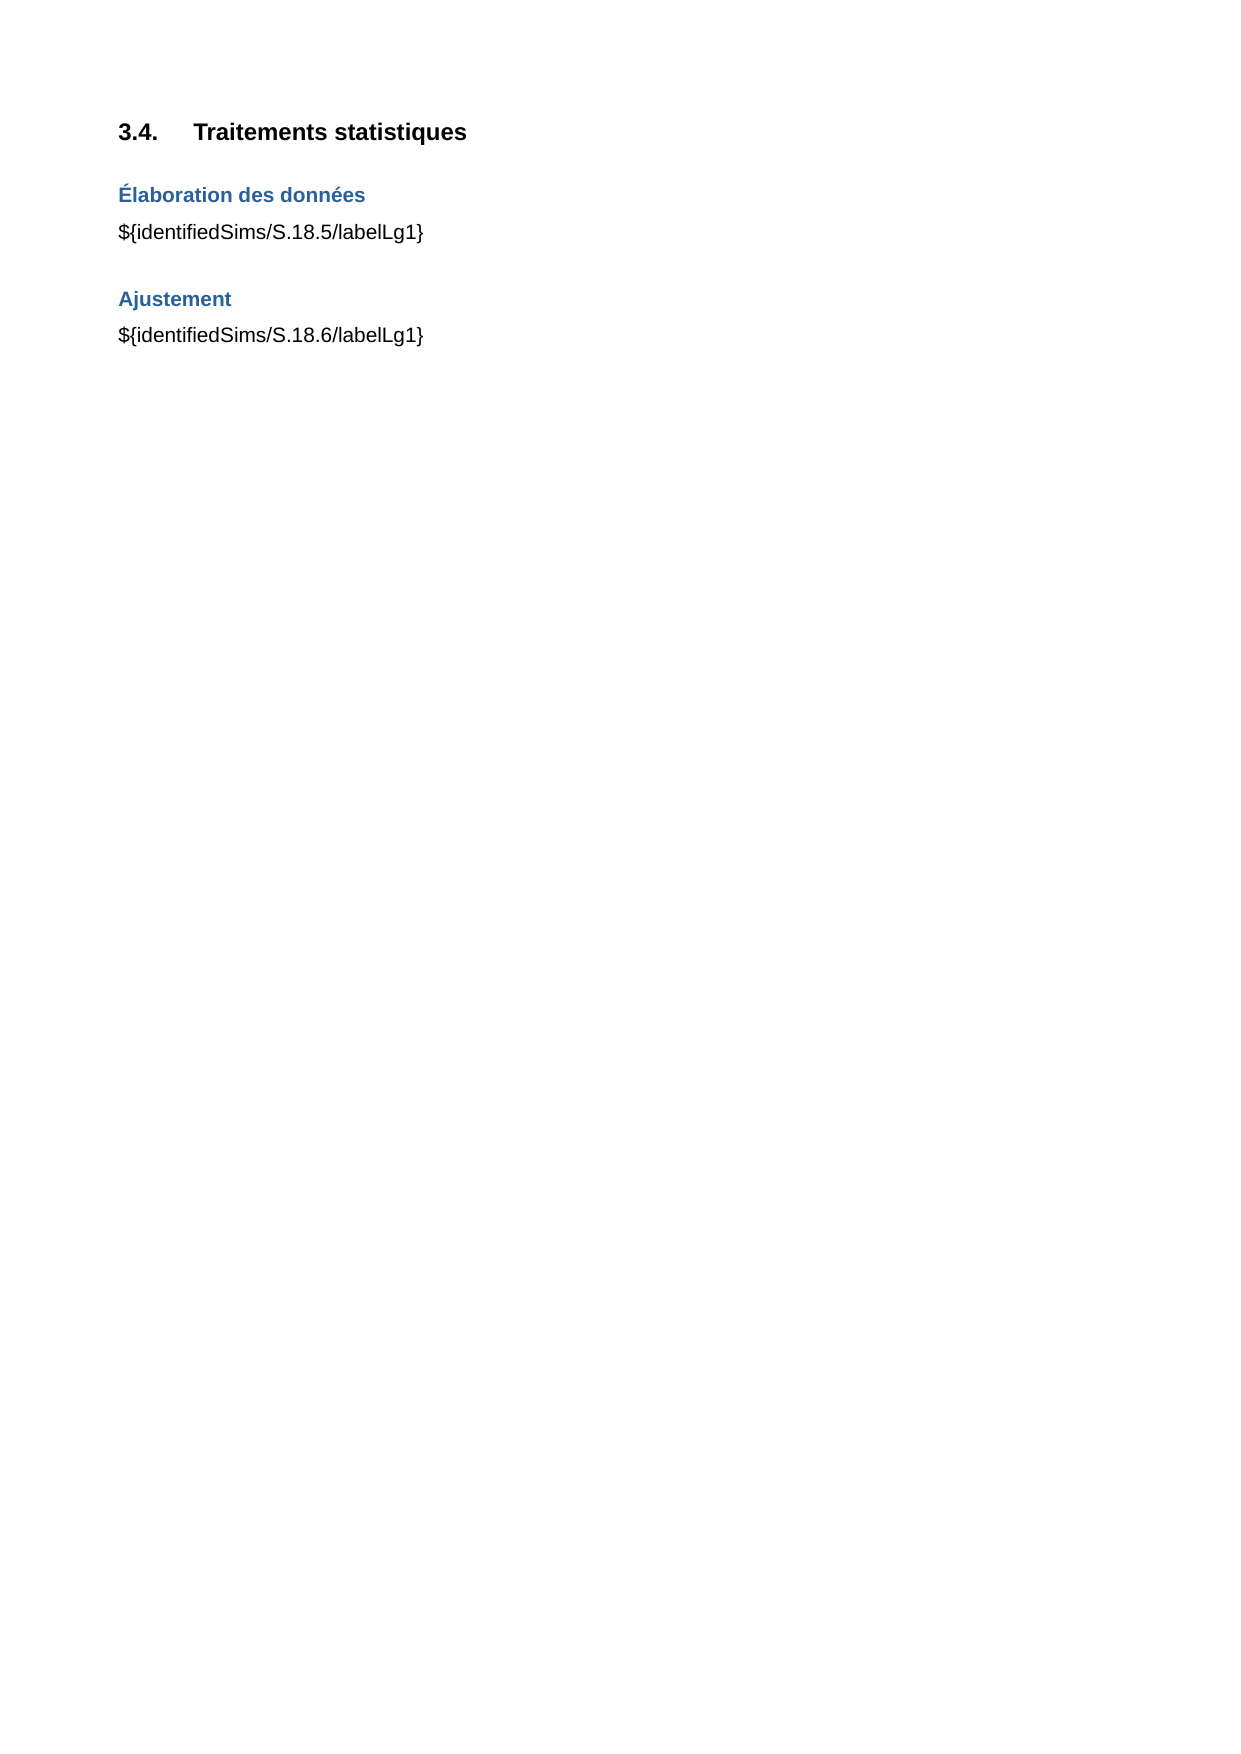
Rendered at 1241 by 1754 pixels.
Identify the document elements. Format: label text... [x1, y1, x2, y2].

subtitle Traitements statistiques [118, 118, 1122, 146]
text ${identifiedSims/S.18.5/labelLg1} [118, 220, 1122, 244]
subtitle Élaboration des données [118, 183, 1122, 207]
subtitle Ajustement [118, 287, 1122, 311]
text ${identifiedSims/S.18.6/labelLg1} [118, 323, 1122, 347]
